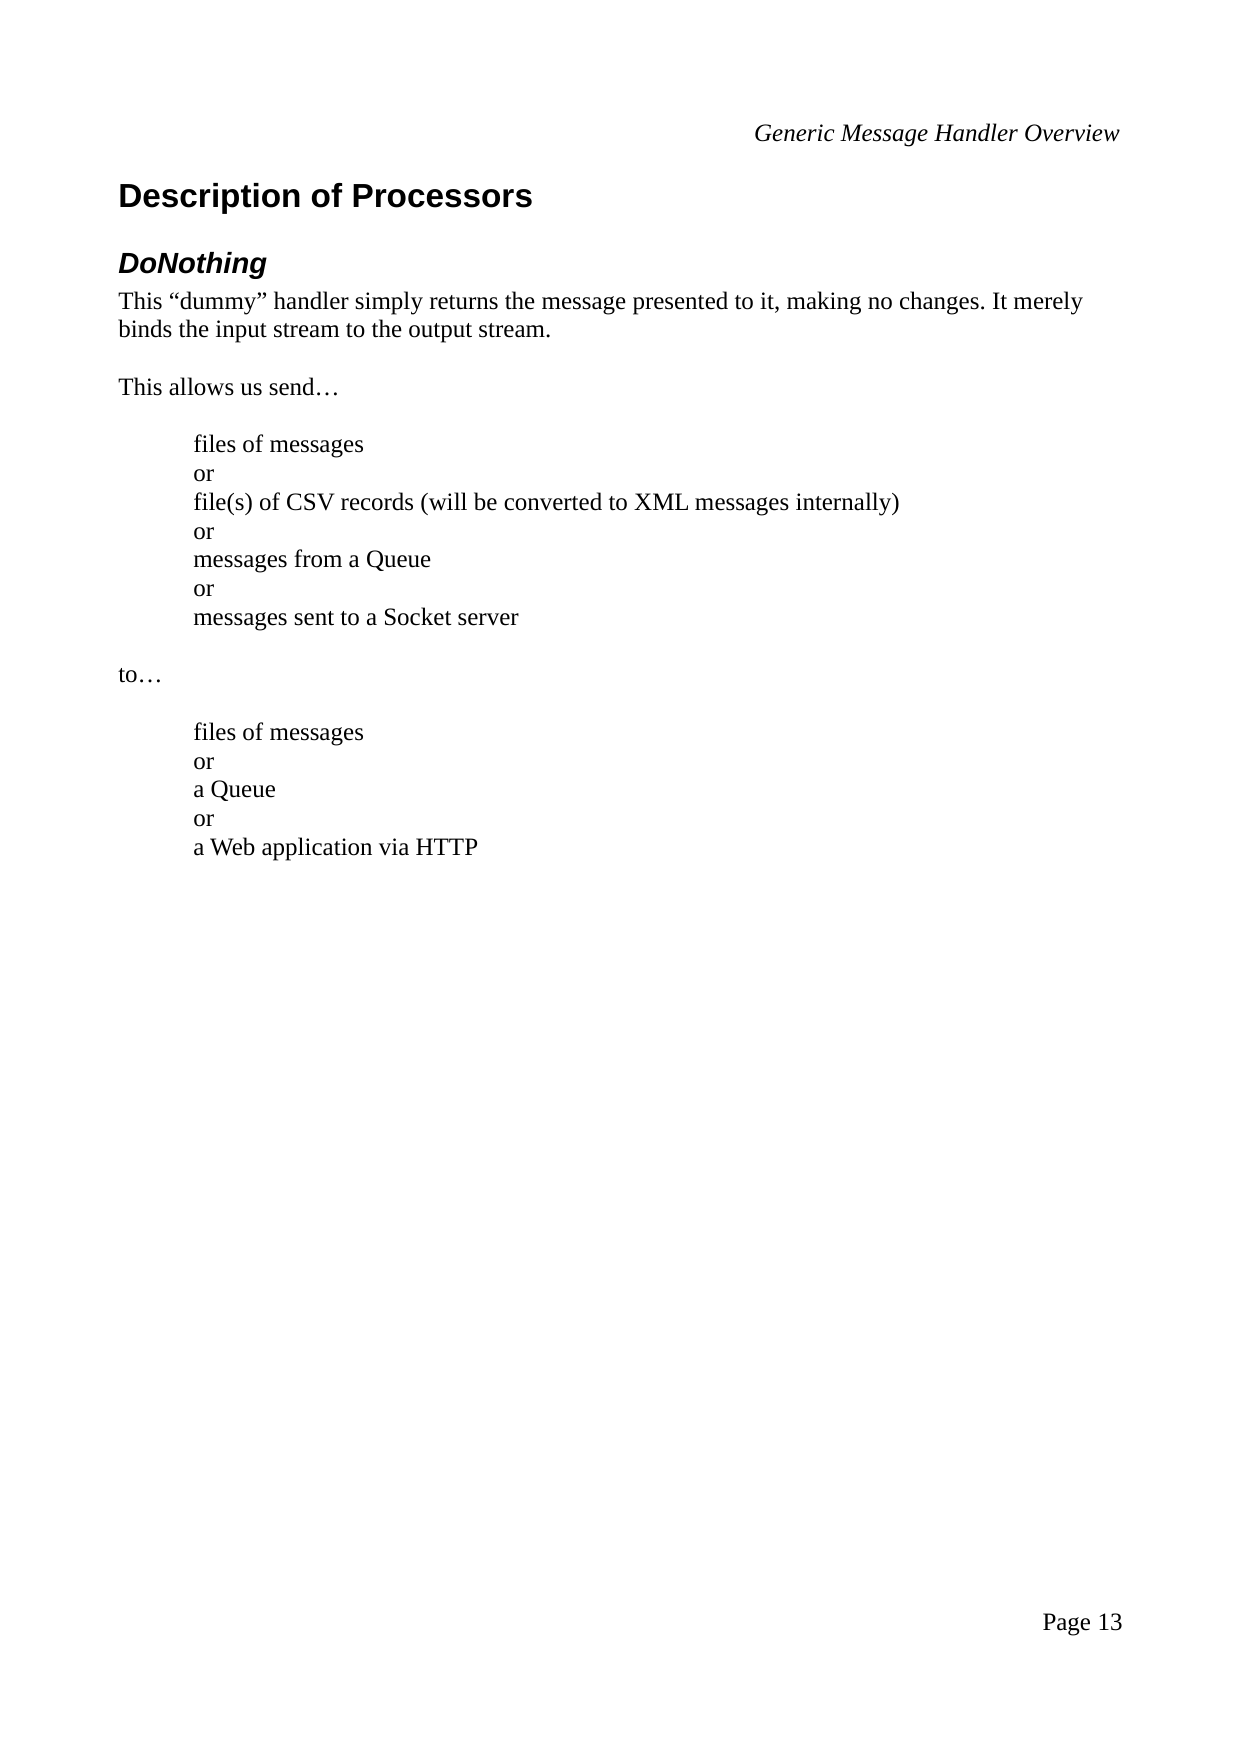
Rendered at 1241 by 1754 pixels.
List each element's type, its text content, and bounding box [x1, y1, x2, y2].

text messages from a Queue [118, 544, 1122, 573]
text to… [118, 659, 1122, 688]
text a Web application via HTTP [118, 832, 1122, 861]
text or [118, 746, 1122, 774]
subtitle Description of Processors [118, 176, 1122, 215]
text or [118, 458, 1122, 487]
subtitle DoNothing [118, 246, 1122, 279]
text files of messages [118, 429, 1122, 458]
text This “dummy” handler simply returns the message presented to it, making no changes. It merely binds the input stream to the output stream. [118, 286, 1122, 343]
text or [118, 803, 1122, 832]
text This allows us send… [118, 372, 1122, 401]
text files of messages [118, 717, 1122, 746]
text messages sent to a Socket server [118, 602, 1122, 631]
text or [118, 516, 1122, 544]
text or [118, 573, 1122, 602]
text a Queue [118, 774, 1122, 803]
text file(s) of CSV records (will be converted to XML messages internally) [118, 487, 1122, 516]
